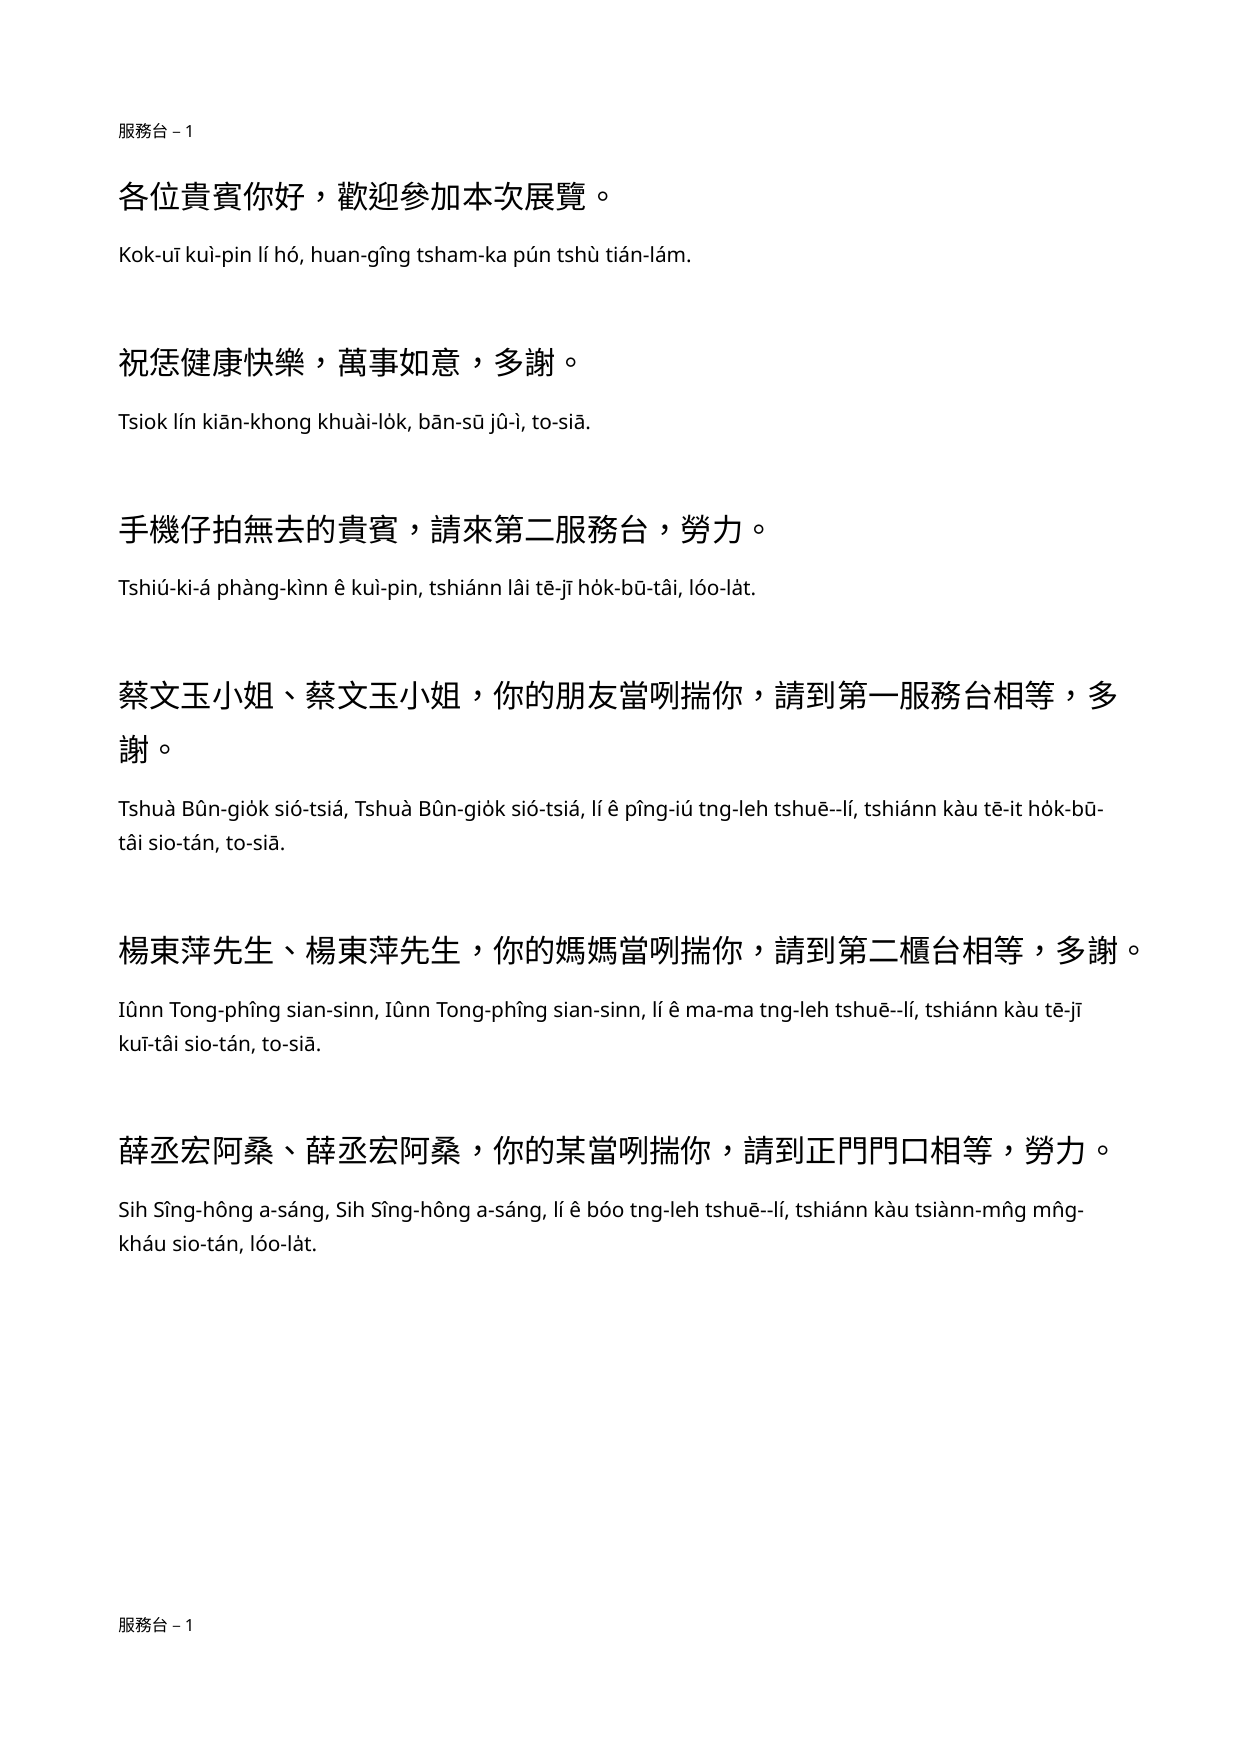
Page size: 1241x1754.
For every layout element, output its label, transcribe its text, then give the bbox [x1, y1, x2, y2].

text Tshiú-ki-á phàng-kìnn ê kuì-pin, tshiánn lâi tē-jī ho̍k-bū-tâi, lóo-la̍t. [118, 573, 1122, 602]
text Tshuà Bûn-gio̍k sió-tsiá, Tshuà Bûn-gio̍k sió-tsiá, lí ê pîng-iú tng-leh tshuē--lí, tshiánn kàu tē-it ho̍k-bū-tâi sio-tán, to-siā. [118, 794, 1122, 857]
text Sih Sîng-hông a-sáng, Sih Sîng-hông a-sáng, lí ê bóo tng-leh tshuē--lí, tshiánn kàu tsiànn-mn̂g mn̂g-kháu sio-tán, lóo-la̍t. [118, 1195, 1122, 1258]
text 楊東萍先生、楊東萍先生，你的媽媽當咧揣你，請到第二櫃台相等，多謝。 [118, 926, 1122, 971]
text 手機仔拍無去的貴賓，請來第二服務台，勞力。 [118, 505, 1122, 550]
text Kok-uī kuì-pin lí hó, huan-gîng tsham-ka pún tshù tián-lám. [118, 241, 1122, 269]
text 薛丞宏阿桑、薛丞宏阿桑，你的某當咧揣你，請到正門門口相等，勞力。 [118, 1126, 1122, 1172]
text 蔡文玉小姐、蔡文玉小姐，你的朋友當咧揣你，請到第一服務台相等，多謝。 [118, 671, 1122, 771]
text Iûnn Tong-phîng sian-sinn, Iûnn Tong-phîng sian-sinn, lí ê ma-ma tng-leh tshuē--lí, tshiánn kàu tē-jī kuī-tâi sio-tán, to-siā. [118, 995, 1122, 1057]
text 各位貴賓你好，歡迎參加本次展覽。 [118, 172, 1122, 217]
text 祝恁健康快樂，萬事如意，多謝。 [118, 338, 1122, 383]
text Tsiok lín kiān-khong khuài-lo̍k, bān-sū jû-ì, to-siā. [118, 407, 1122, 436]
